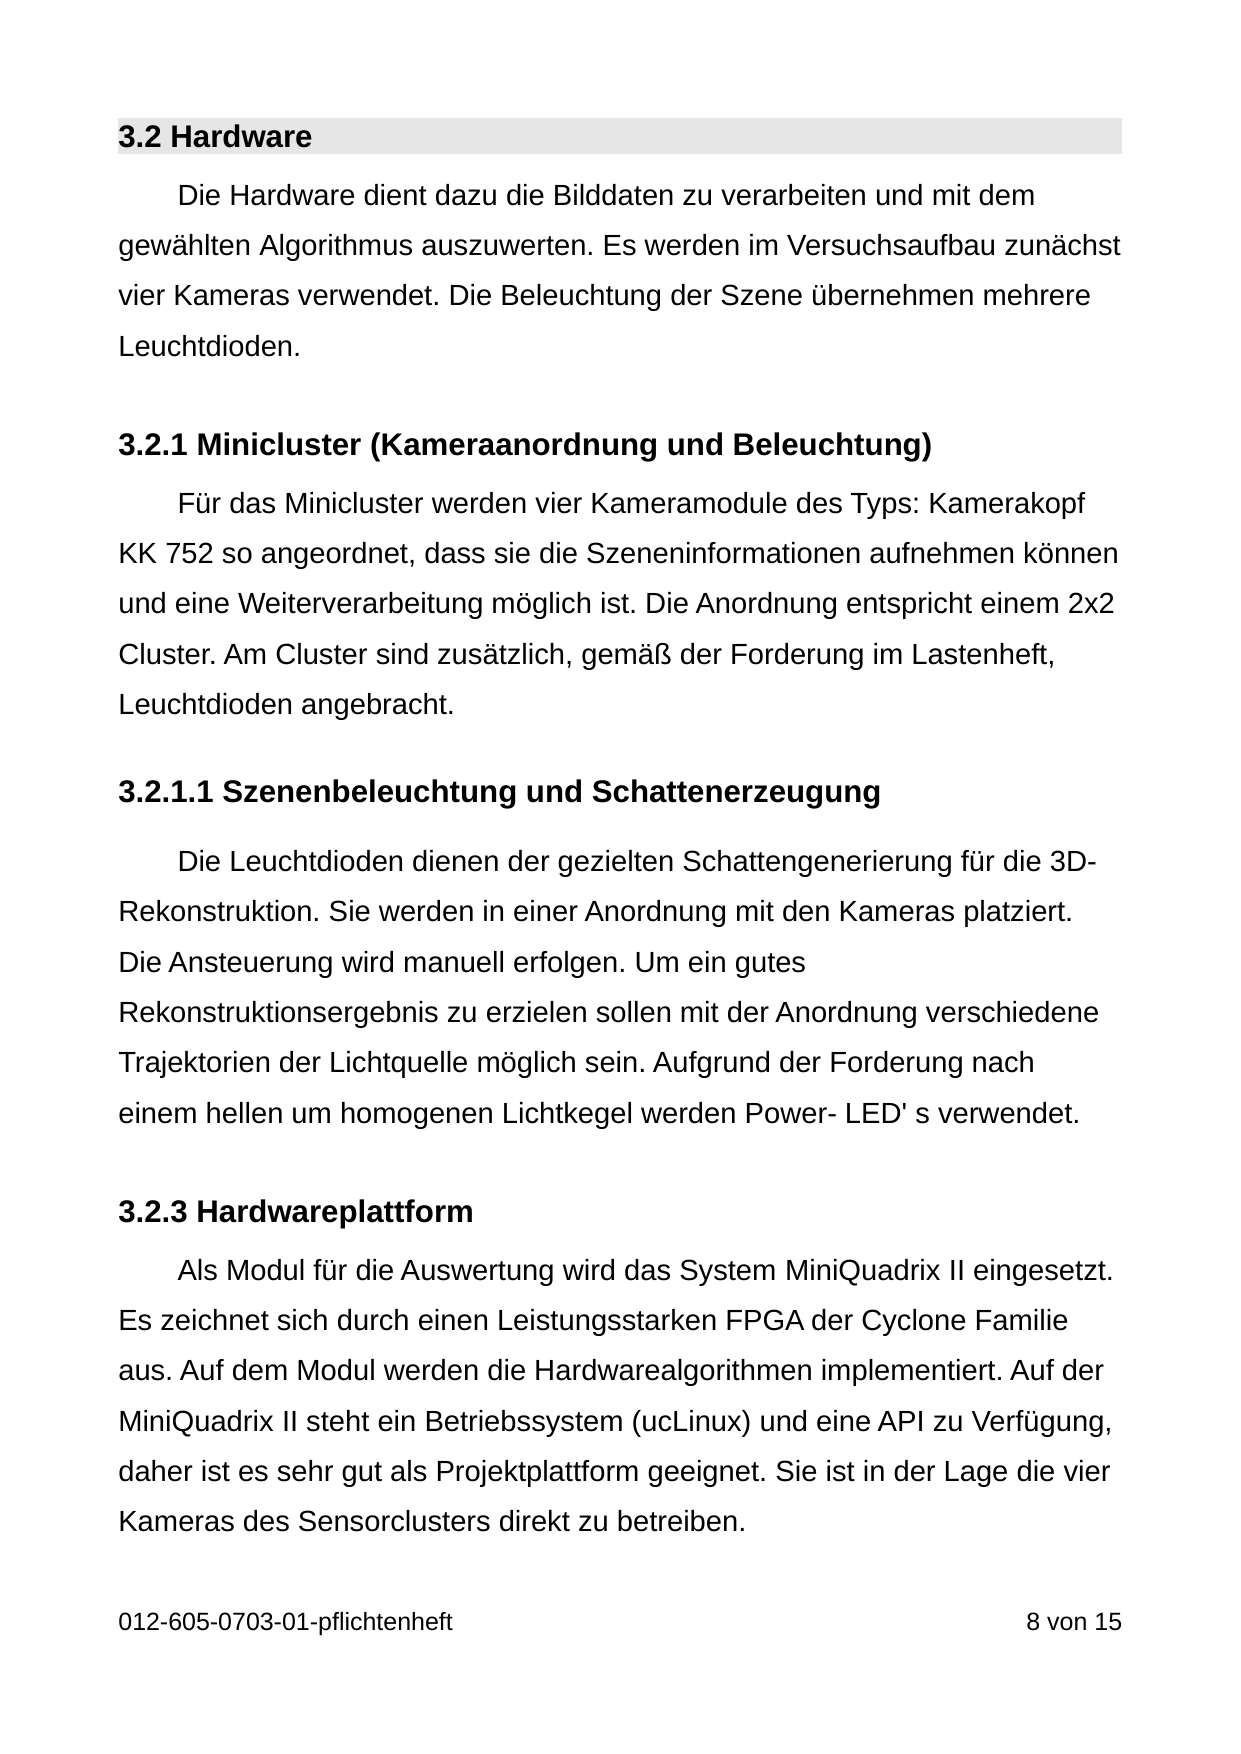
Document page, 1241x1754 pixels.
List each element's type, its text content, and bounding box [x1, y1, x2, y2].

text Die Hardware dient dazu die Bilddaten zu verarbeiten und mit dem gewählten Algorithmus auszuwerten. Es werden im Versuchsaufbau zunächst vier Kameras verwendet. Die Beleuchtung der Szene übernehmen mehrere Leuchtdioden. [118, 178, 1122, 362]
subtitle 3.2.1.1 Szenenbeleuchtung und Schattenerzeugung [118, 773, 1122, 809]
subtitle 3.2 Hardware [118, 118, 1122, 154]
subtitle 3.2.1 Minicluster (Kameraanordnung und Beleuchtung) [118, 426, 1122, 462]
text Die Leuchtdioden dienen der gezielten Schattengenerierung für die 3D- Rekonstruktion. Sie werden in einer Anordnung mit den Kameras platziert. Die Ansteuerung wird manuell erfolgen. Um ein gutes Rekonstruktionsergebnis zu erzielen sollen mit der Anordnung verschiedene Trajektorien der Lichtquelle möglich sein. Aufgrund der Forderung nach einem hellen um homogenen Lichtkegel werden Power- LED' s verwendet. [118, 844, 1122, 1129]
subtitle 3.2.3 Hardwareplattform [118, 1193, 1122, 1229]
text Für das Minicluster werden vier Kameramodule des Typs: Kamerakopf KK 752 so angeordnet, dass sie die Szeneninformationen aufnehmen können und eine Weiterverarbeitung möglich ist. Die Anordnung entspricht einem 2x2 Cluster. Am Cluster sind zusätzlich, gemäß der Forderung im Lastenheft, Leuchtdioden angebracht. [118, 486, 1122, 721]
text Als Modul für die Auswertung wird das System MiniQuadrix II eingesetzt. Es zeichnet sich durch einen Leistungsstarken FPGA der Cyclone Familie aus. Auf dem Modul werden die Hardwarealgorithmen implementiert. Auf der MiniQuadrix II steht ein Betriebssystem (ucLinux) und eine API zu Verfügung, daher ist es sehr gut als Projektplattform geeignet. Sie ist in der Lage die vier Kameras des Sensorclusters direkt zu betreiben. [118, 1253, 1122, 1538]
